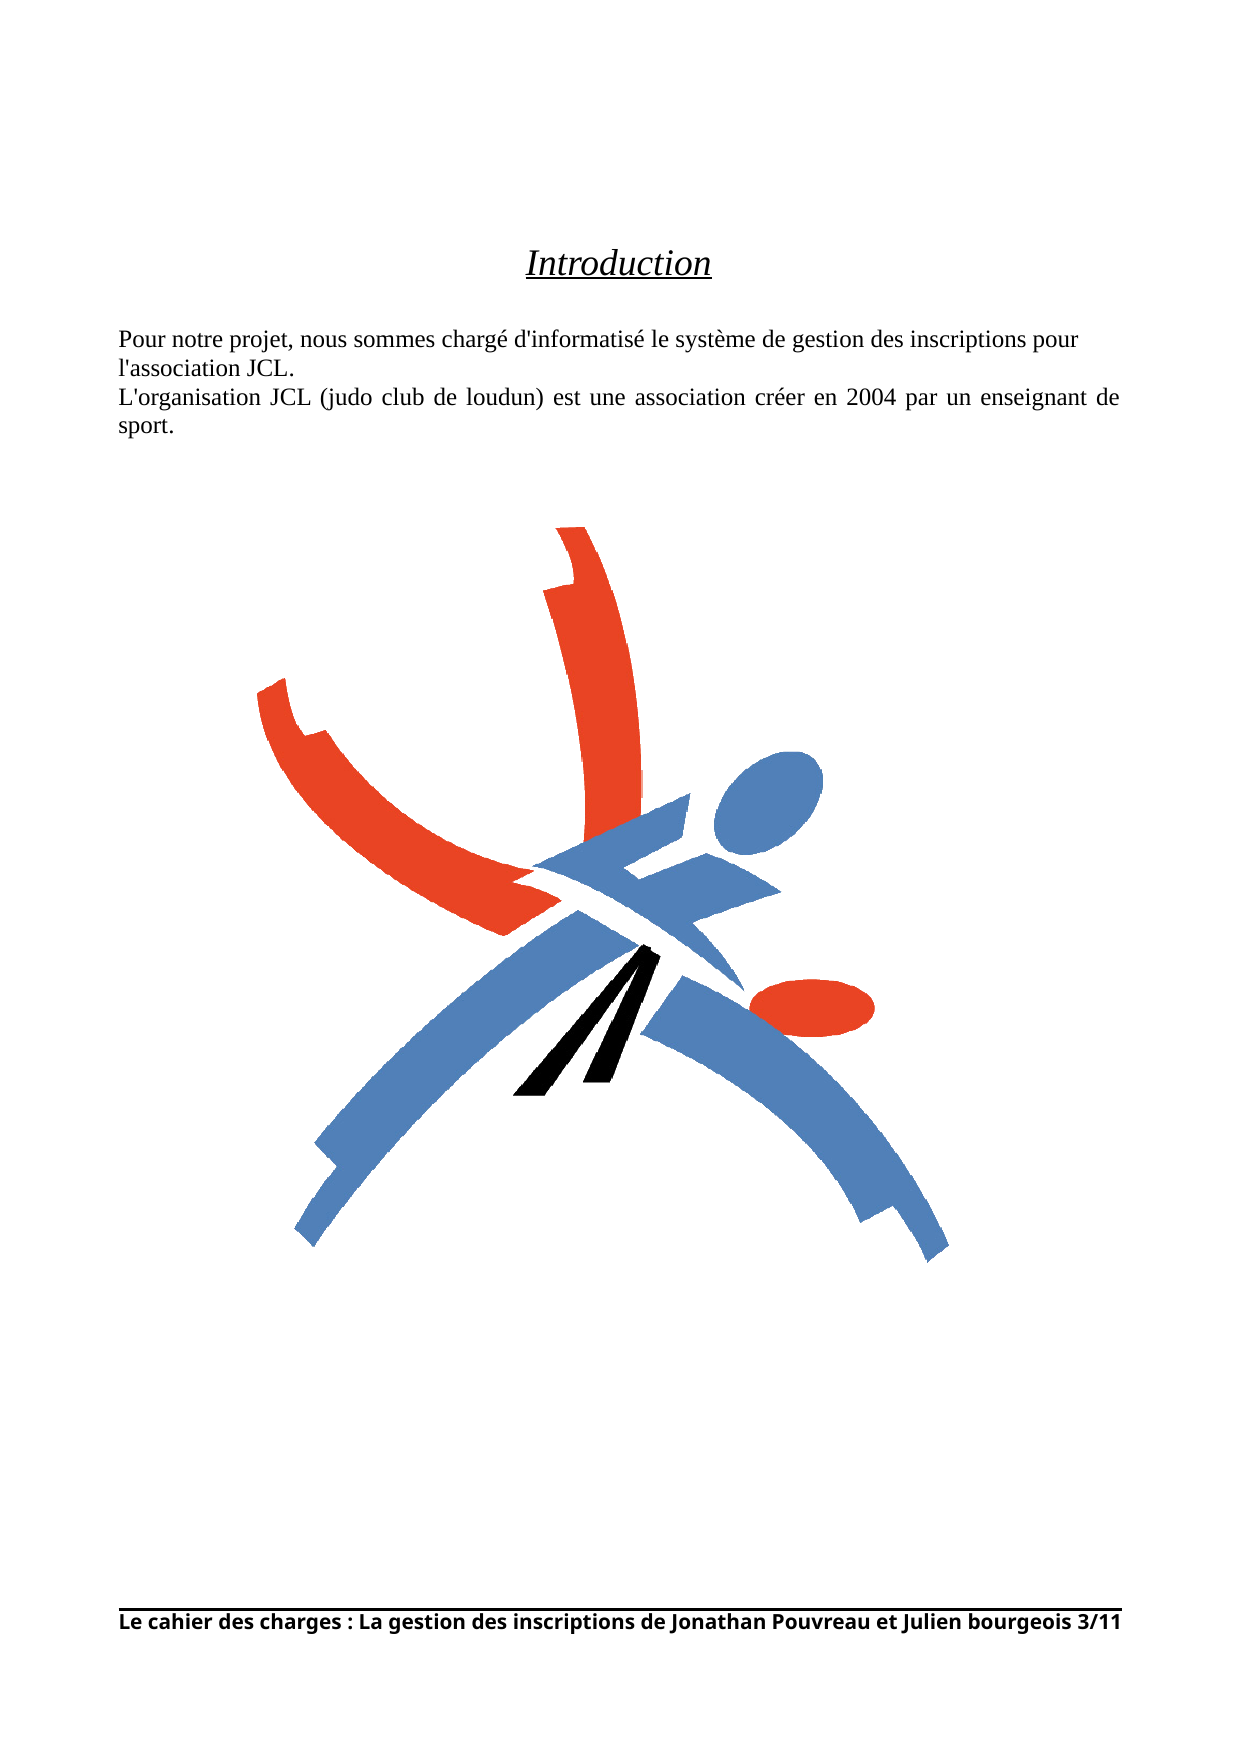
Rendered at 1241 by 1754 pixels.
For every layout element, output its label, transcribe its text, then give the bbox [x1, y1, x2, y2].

subtitle Introduction [118, 240, 1122, 283]
text Pour notre projet, nous sommes chargé d'informatisé le système de gestion des inscriptions pour l'association JCL. [118, 324, 1122, 382]
text L'organisation JCL (judo club de loudun) est une association créer en 2004 par un enseignant de sport. [118, 382, 1122, 439]
picture [225, 507, 1016, 1292]
